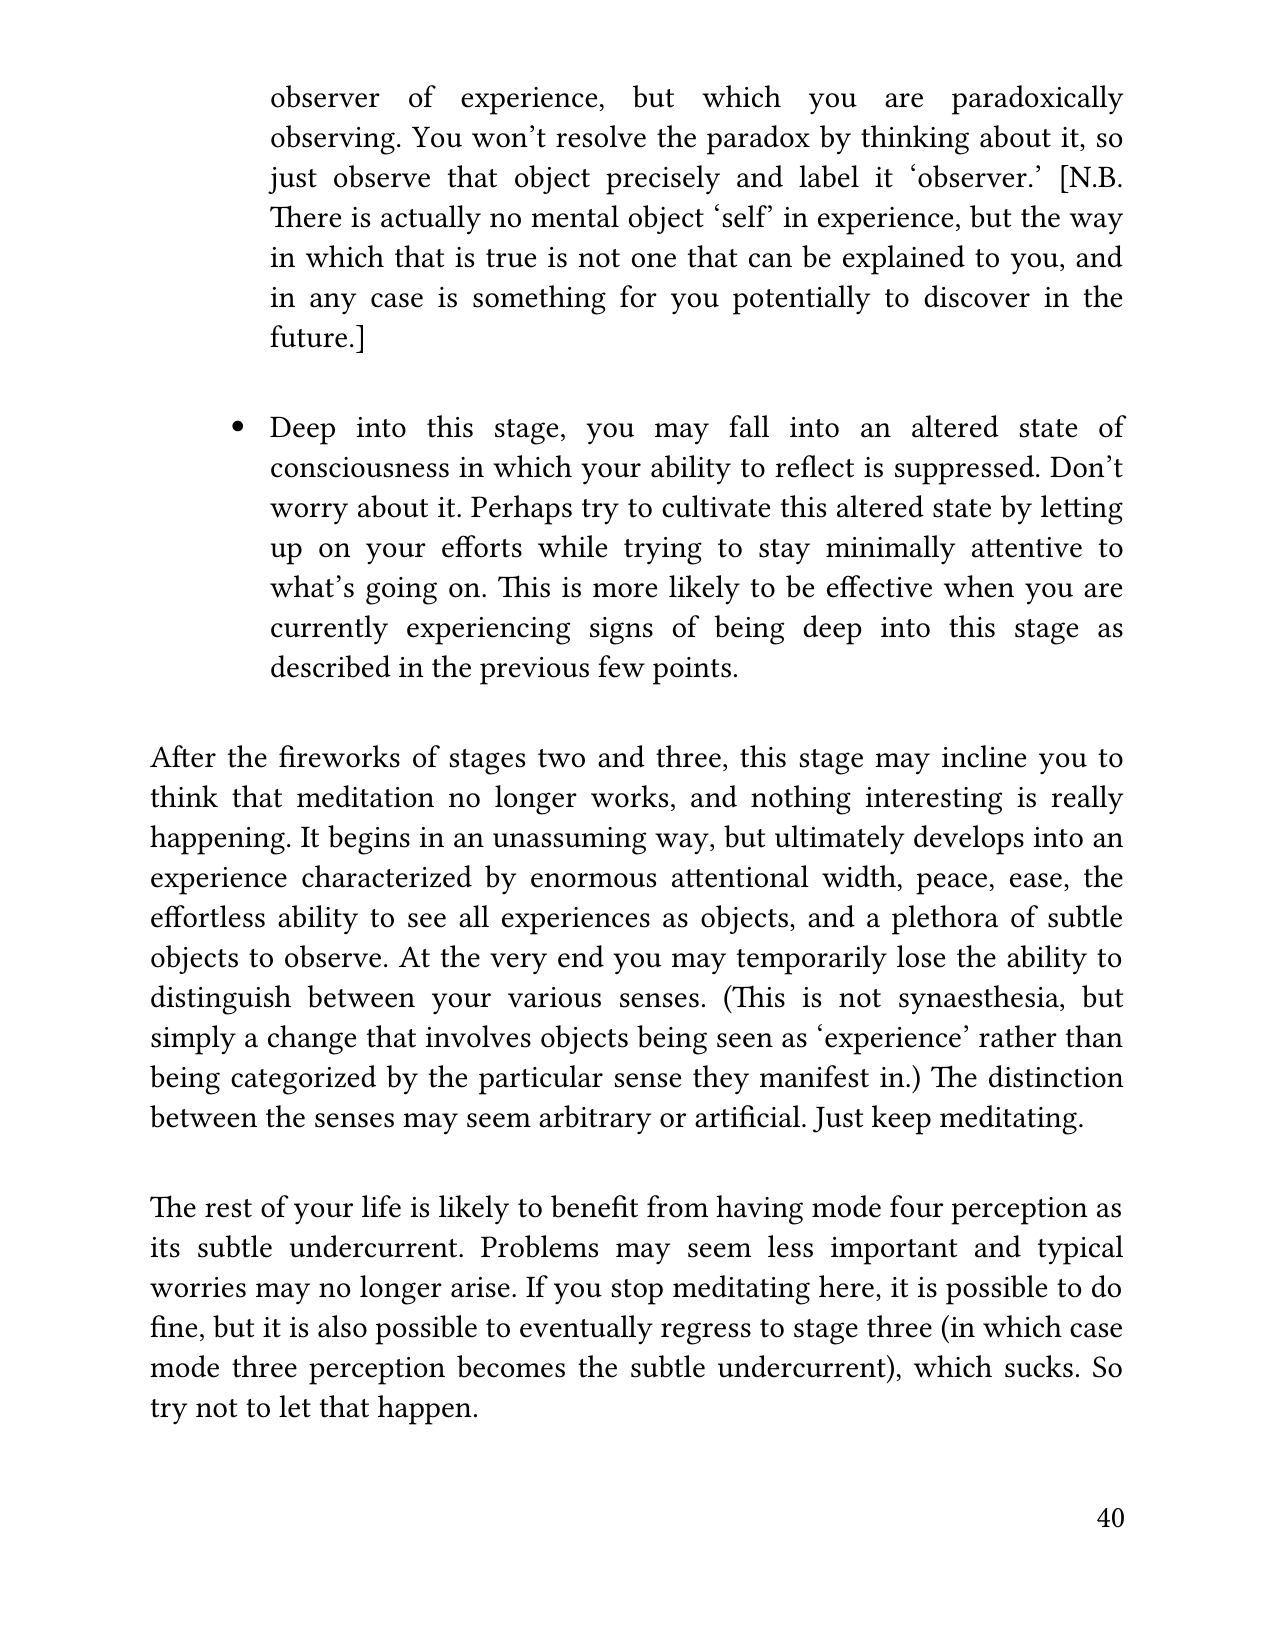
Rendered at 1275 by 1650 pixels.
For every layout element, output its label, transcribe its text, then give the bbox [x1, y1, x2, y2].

list observer of experience, but which you are paradoxically observing. You won’t resolve the paradox by thinking about it, so just observe that object precisely and label it ‘observer.’ [N.B. There is actually no mental object ‘self’ in experience, but the way in which that is true is not one that can be explained to you, and in any case is something for you potentially to discover in the future.] [232, 75, 1125, 355]
text After the fireworks of stages two and three, this stage may incline you to think that meditation no longer works, and nothing interesting is really happening. It begins in an unassuming way, but ultimately develops into an experience characterized by enormous attentional width, peace, ease, the effortless ability to see all experiences as objects, and a plethora of subtle objects to observe. At the very end you may temporarily lose the ability to distinguish between your various senses. (This is not synaesthesia, but simply a change that involves objects being seen as ‘experience’ rather than being categorized by the particular sense they manifest in.) The distinction between the senses may seem arbitrary or artificial. Just keep meditating. [150, 735, 1125, 1135]
text The rest of your life is likely to benefit from having mode four perception as its subtle undercurrent. Problems may seem less important and typical worries may no longer arise. If you stop meditating here, it is possible to do fine, but it is also possible to eventually regress to stage three (in which case mode three perception becomes the subtle undercurrent), which sucks. So try not to let that happen. [150, 1185, 1125, 1425]
list Deep into this stage, you may fall into an altered state of consciousness in which your ability to reflect is suppressed. Don’t worry about it. Perhaps try to cultivate this altered state by letting up on your efforts while trying to stay minimally attentive to what’s going on. This is more likely to be effective when you are currently experiencing signs of being deep into this stage as described in the previous few points. [232, 405, 1125, 685]
